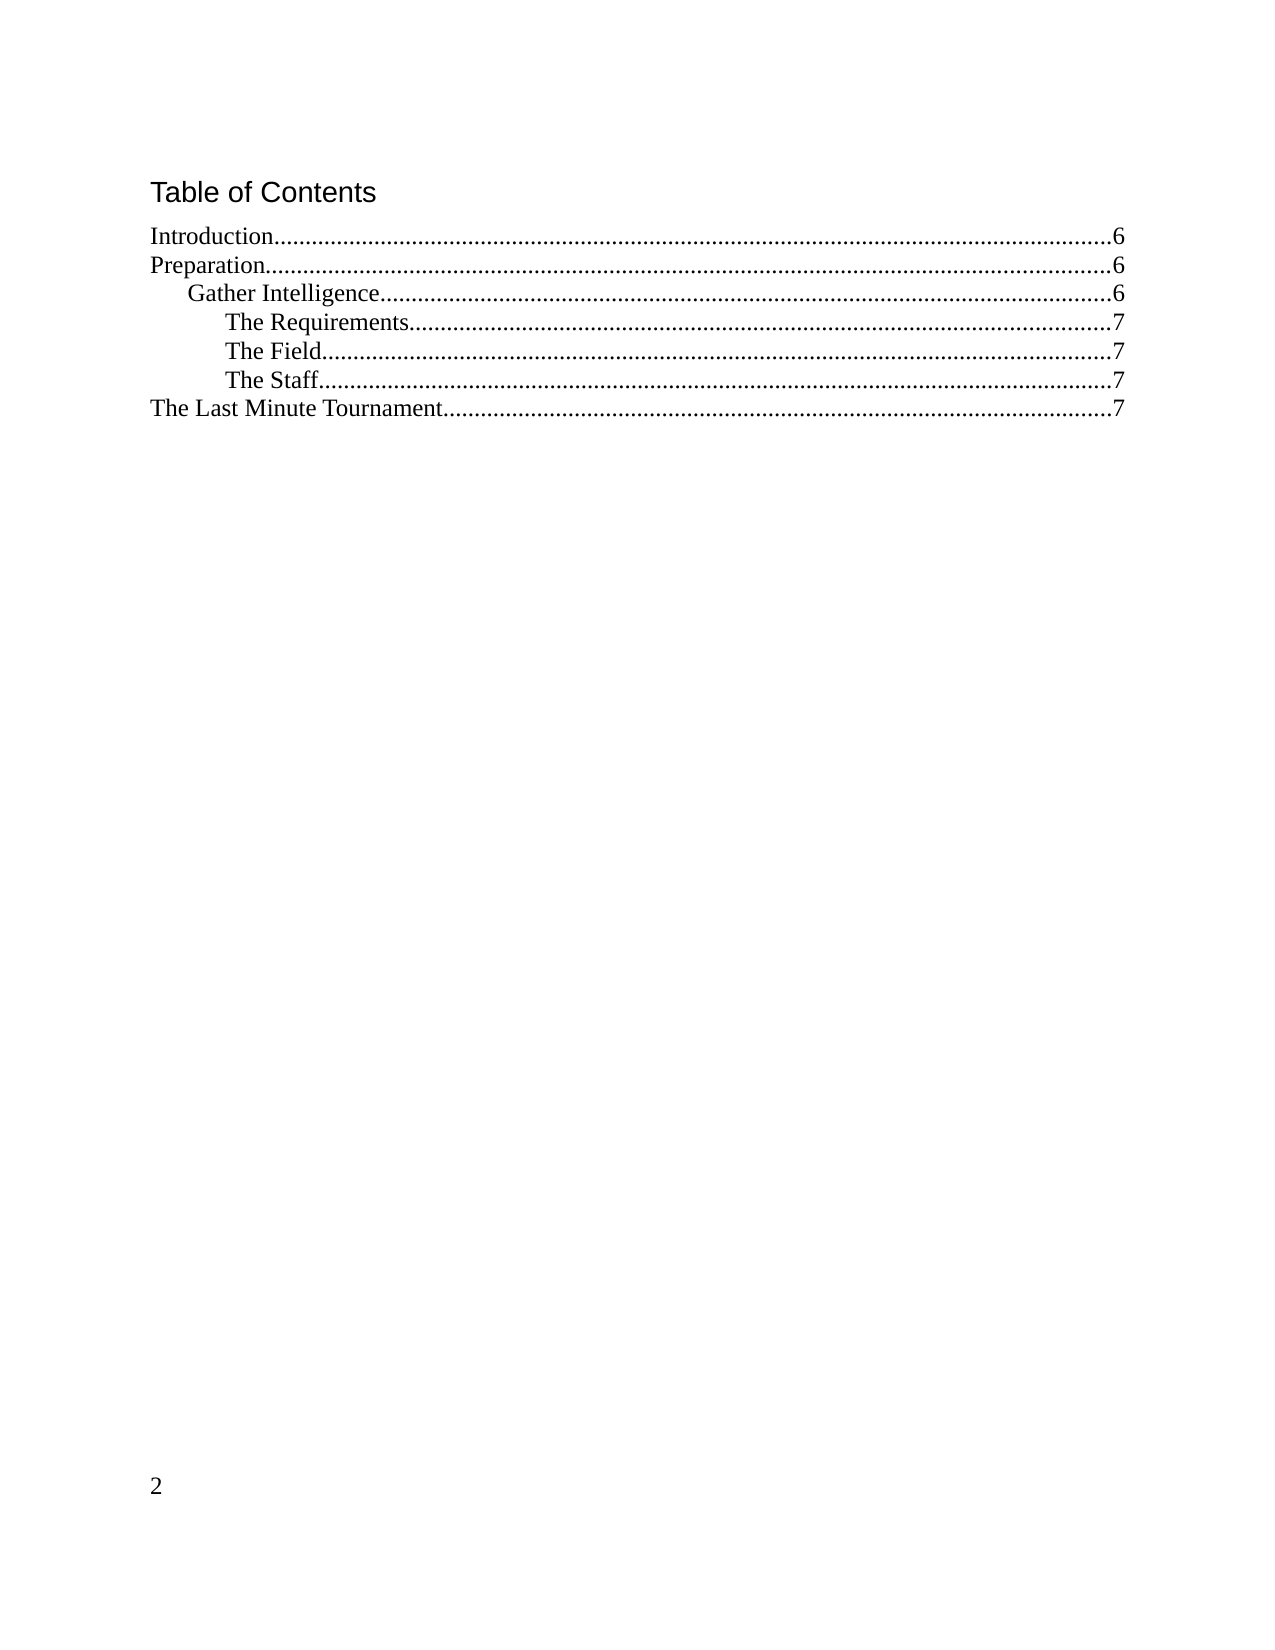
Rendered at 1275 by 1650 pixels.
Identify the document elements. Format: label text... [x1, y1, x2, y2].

subtitle Table of Contents [150, 175, 1125, 208]
text Gather Intelligence 6 [150, 278, 1125, 307]
text Introduction 6 [150, 221, 1125, 250]
text The Requirements 7 [150, 307, 1125, 336]
text The Last Minute Tournament 7 [150, 393, 1125, 422]
text The Field 7 [150, 336, 1125, 365]
text The Staff 7 [150, 365, 1125, 393]
text Preparation 6 [150, 250, 1125, 278]
